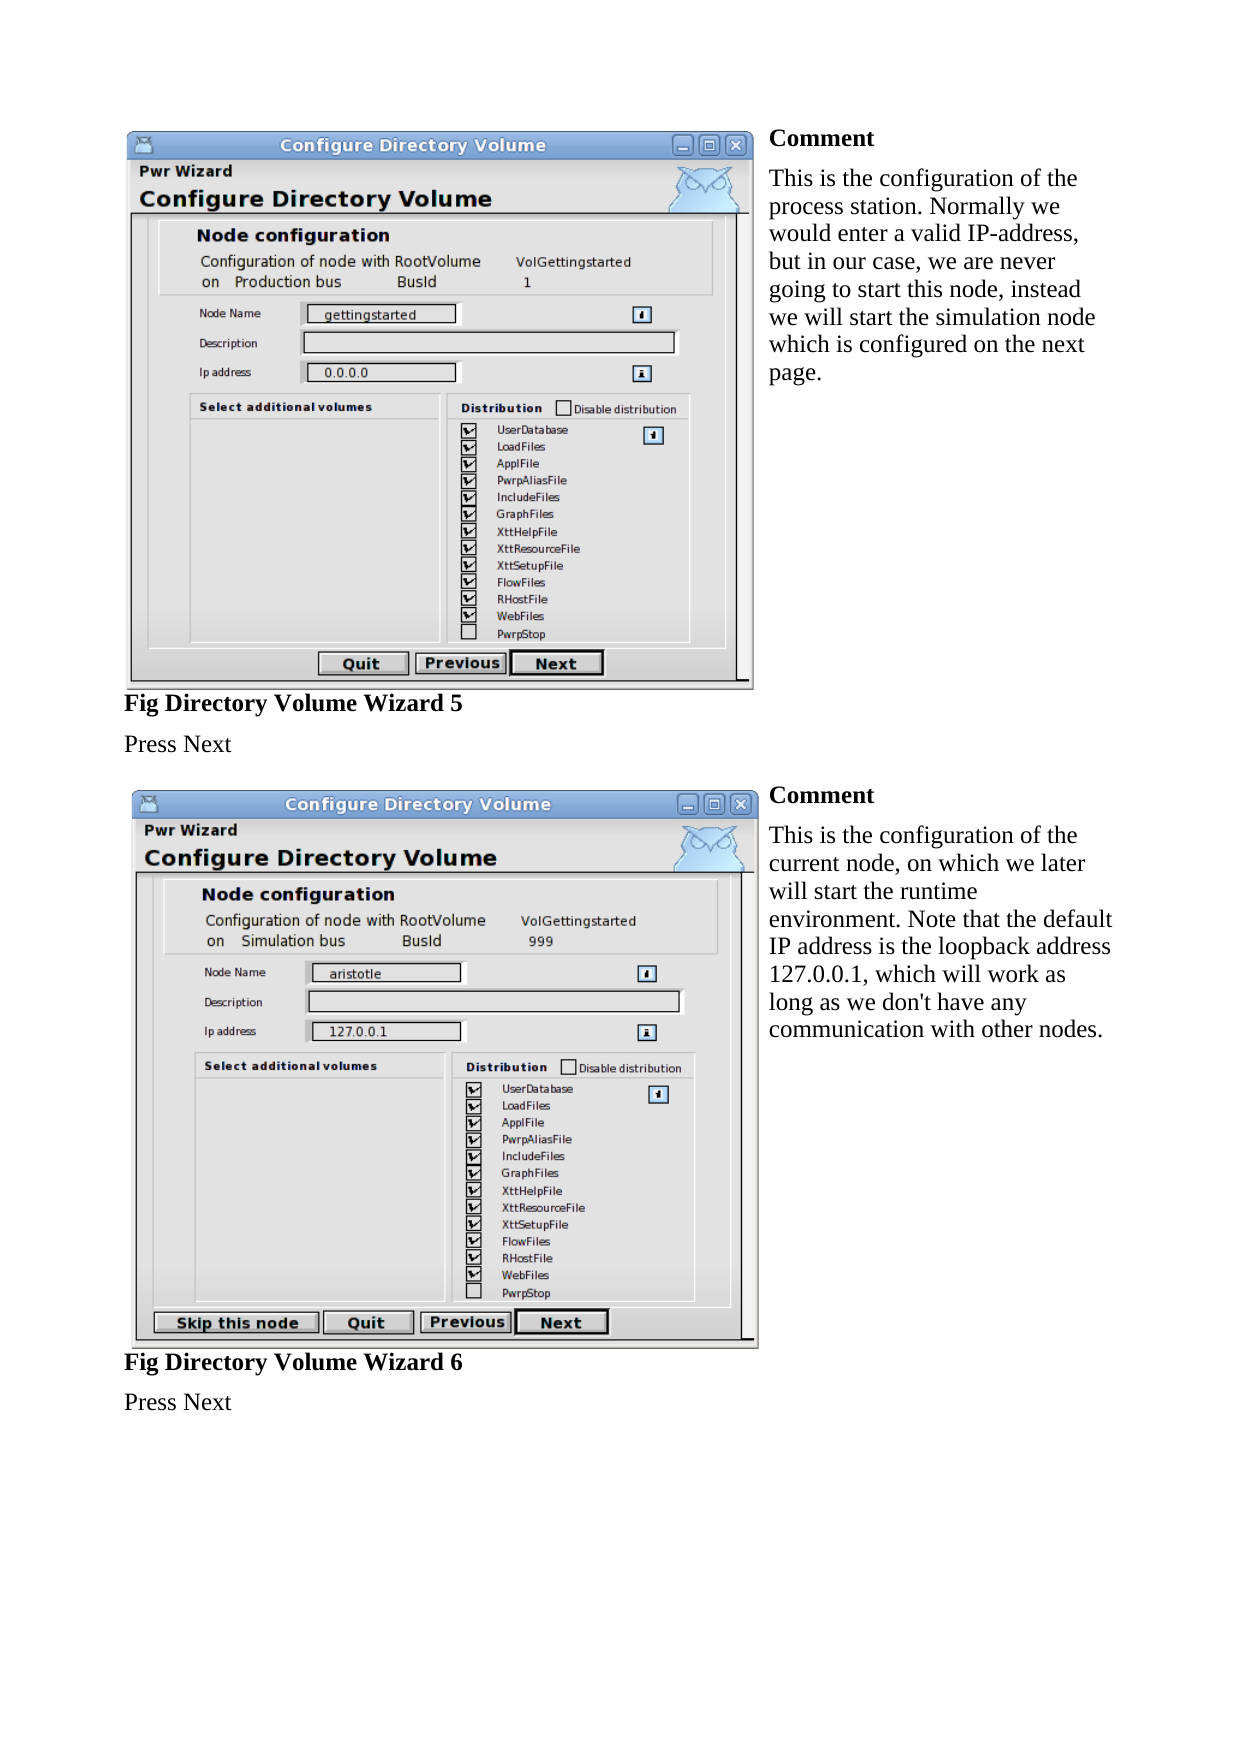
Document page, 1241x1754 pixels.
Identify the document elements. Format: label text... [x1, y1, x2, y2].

picture [131, 790, 759, 1349]
table_cell Comment This is the configuration of the current node, on which we later will start the runtime environment. Note that the default IP address is the loopback address 127.0.0.1, which will work as long as we don't have any communication with other nodes. [763, 776, 1122, 1434]
table_cell Fig Directory Volume Wizard 6 Press Next [118, 776, 763, 1434]
table_cell Fig Directory Volume Wizard 5 Press Next [118, 690, 763, 776]
picture [126, 131, 754, 690]
table_cell Comment This is the configuration of the process station. Normally we would enter a valid IP-address, but in our case, we are never going to start this node, instead we will start the simulation node which is configured on the next page. [763, 118, 1122, 776]
table_cell [118, 118, 763, 689]
